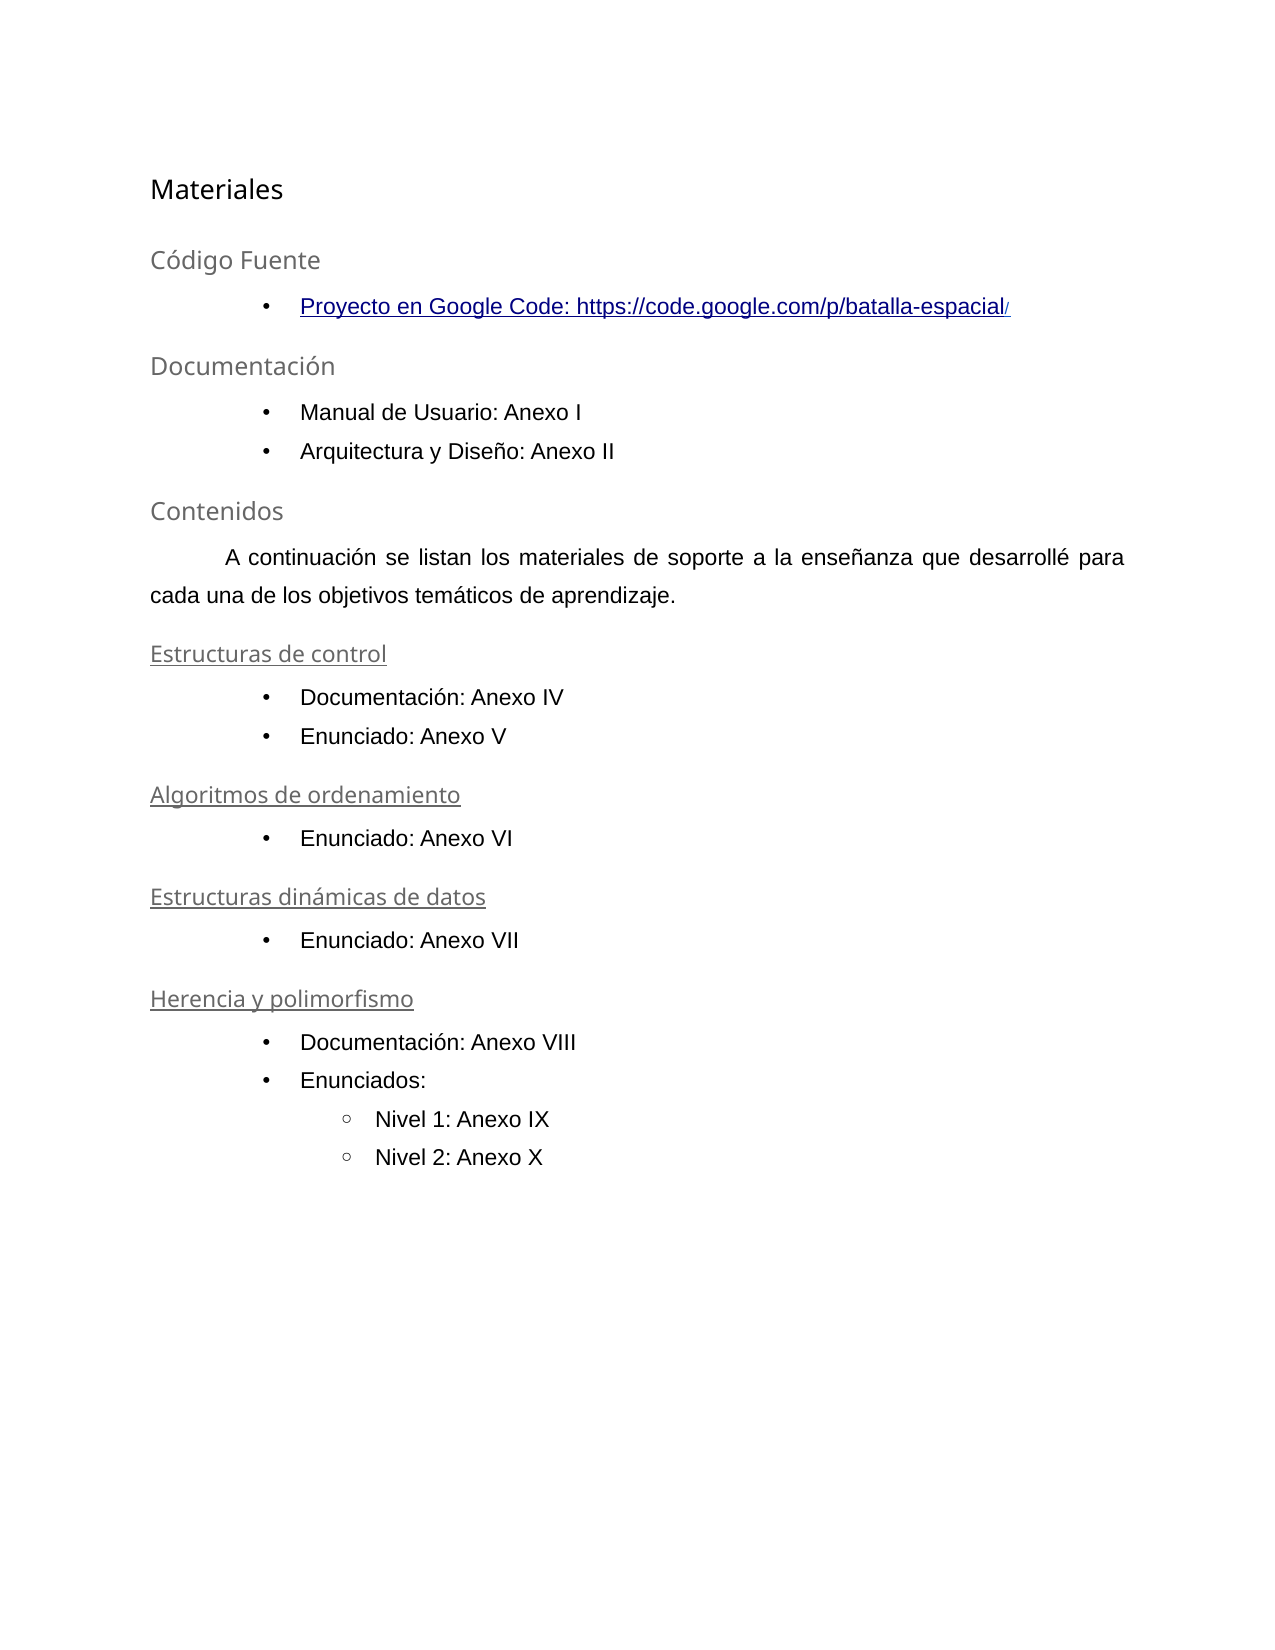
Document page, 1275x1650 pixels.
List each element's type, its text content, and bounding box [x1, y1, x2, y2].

subtitle Enunciado: Anexo VII [262, 927, 1125, 953]
subtitle Documentación: Anexo IV [262, 685, 1125, 711]
subtitle Enunciado: Anexo VI [262, 825, 1125, 851]
list Nivel 2: Anexo X [337, 1145, 1125, 1170]
subtitle Manual de Usuario: Anexo I [262, 400, 1125, 426]
subtitle Estructuras dinámicas de datos [150, 881, 1125, 912]
subtitle Documentación: Anexo VIII [262, 1029, 1125, 1055]
subtitle Enunciados: [262, 1068, 1125, 1093]
subtitle Código Fuente [150, 243, 1125, 277]
list Nivel 1: Anexo IX [337, 1106, 1125, 1132]
subtitle Arquitectura y Diseño: Anexo II [262, 438, 1125, 464]
subtitle Estructuras de control [150, 638, 1125, 669]
subtitle Herencia y polimorfismo [150, 982, 1125, 1014]
text A continuación se listan los materiales de soporte a la enseñanza que desarrollé para cada una de los objetivos temáticos de aprendizaje. [150, 544, 1125, 609]
subtitle Materiales [150, 171, 1125, 208]
list Proyecto en Google Code: https://code.google.com/p/batalla-espacial/ [262, 294, 1125, 319]
subtitle Enunciado: Anexo V [262, 723, 1125, 749]
subtitle Algoritmos de ordenamiento [150, 778, 1125, 810]
subtitle Documentación [150, 349, 1125, 383]
subtitle Contenidos [150, 493, 1125, 528]
